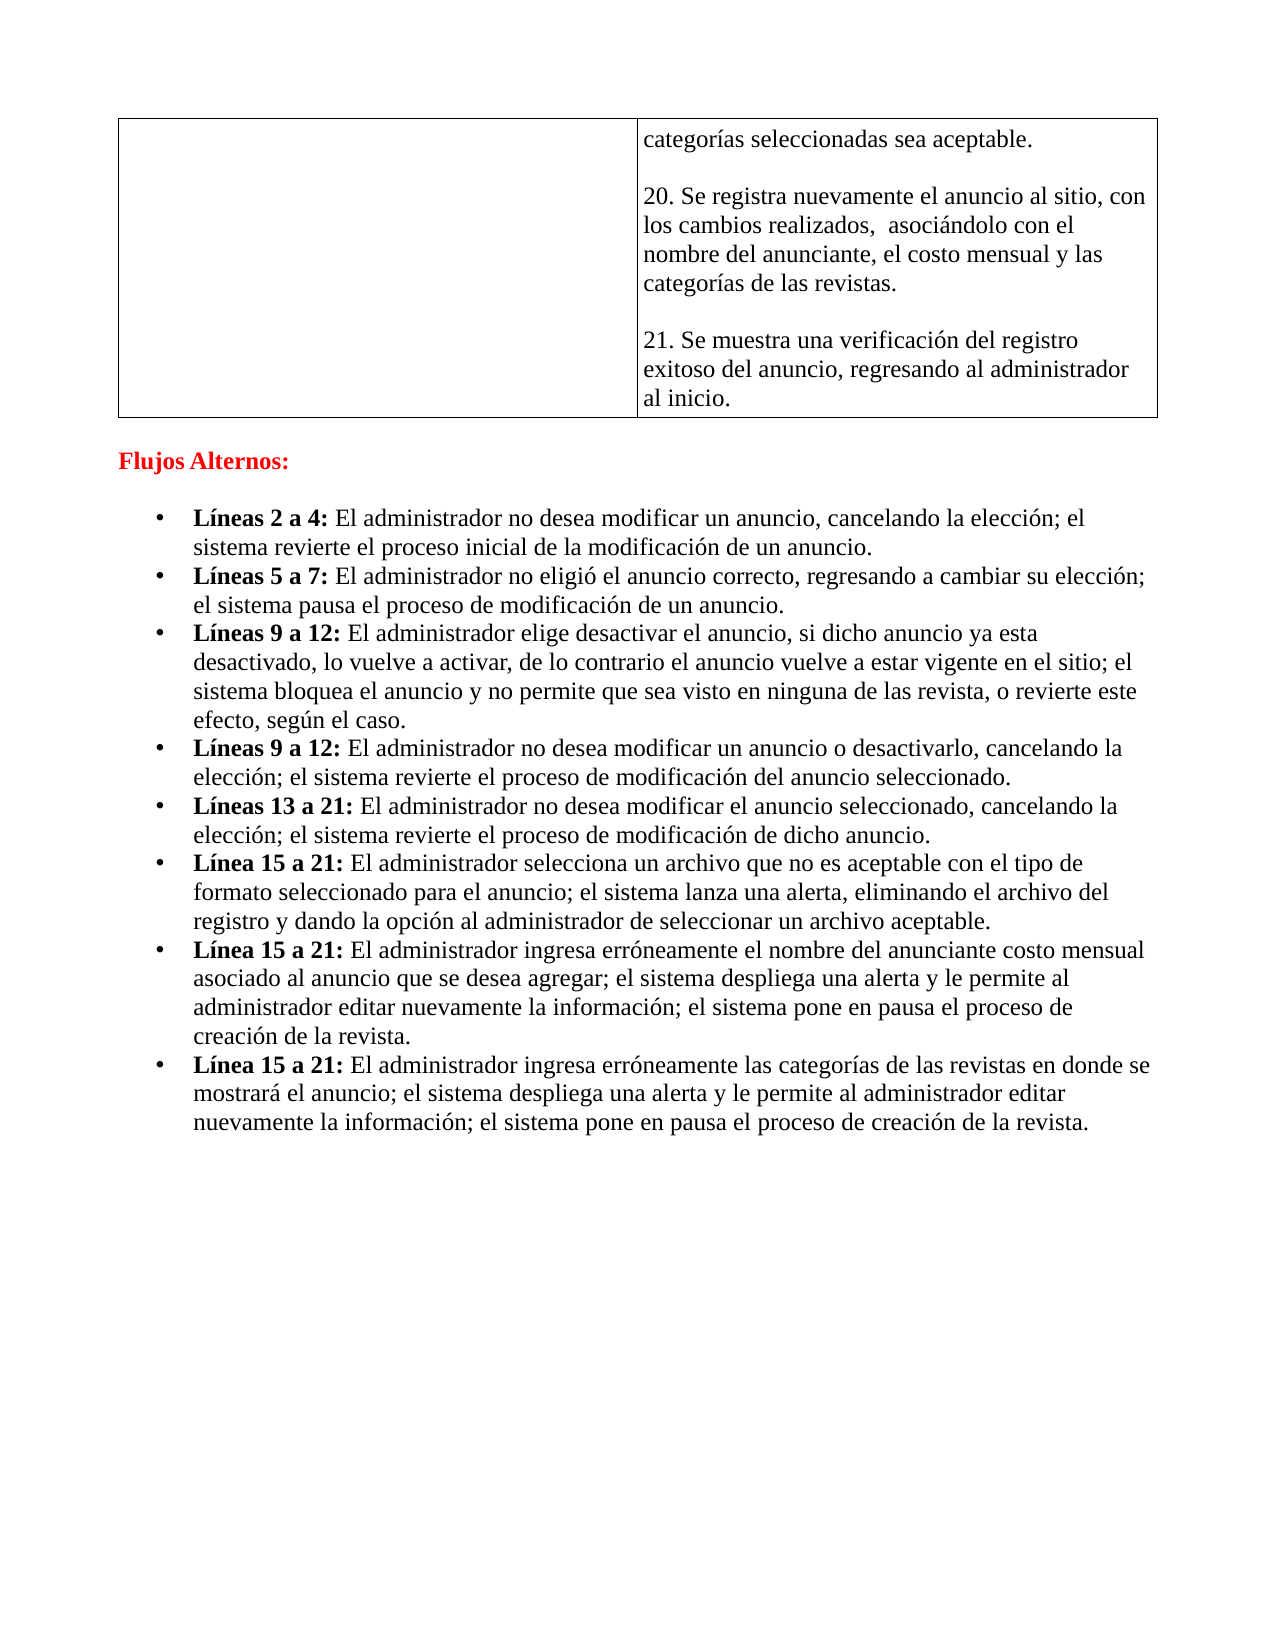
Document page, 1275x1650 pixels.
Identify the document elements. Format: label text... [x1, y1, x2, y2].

list Líneas 5 a 7: El administrador no eligió el anuncio correcto, regresando a cambiar su elección; el sistema pausa el proceso de modificación de un anuncio. [156, 561, 1157, 618]
text Flujos Alternos: [118, 446, 1157, 475]
list Líneas 2 a 4: El administrador no desea modificar un anuncio, cancelando la elección; el sistema revierte el proceso inicial de la modificación de un anuncio. [156, 503, 1157, 561]
list Líneas 9 a 12: El administrador elige desactivar el anuncio, si dicho anuncio ya esta desactivado, lo vuelve a activar, de lo contrario el anuncio vuelve a estar vigente en el sitio; el sistema bloquea el anuncio y no permite que sea visto en ninguna de las revista, o revierte este efecto, según el caso. [156, 618, 1157, 733]
table_cell [119, 119, 637, 417]
list Línea 15 a 21: El administrador ingresa erróneamente el nombre del anunciante costo mensual asociado al anuncio que se desea agregar; el sistema despliega una alerta y le permite al administrador editar nuevamente la información; el sistema pone en pausa el proceso de creación de la revista. [156, 935, 1157, 1050]
list Línea 15 a 21: El administrador selecciona un archivo que no es aceptable con el tipo de formato seleccionado para el anuncio; el sistema lanza una alerta, eliminando el archivo del registro y dando la opción al administrador de seleccionar un archivo aceptable. [156, 848, 1157, 935]
table_cell categorías seleccionadas sea aceptable. 20. Se registra nuevamente el anuncio al sitio, con los cambios realizados, asociándolo con el nombre del anunciante, el costo mensual y las categorías de las revistas. 21. Se muestra una verificación del registro exitoso del anuncio, regresando al administrador al inicio. [638, 119, 1157, 417]
list Líneas 13 a 21: El administrador no desea modificar el anuncio seleccionado, cancelando la elección; el sistema revierte el proceso de modificación de dicho anuncio. [156, 791, 1157, 848]
list Líneas 9 a 12: El administrador no desea modificar un anuncio o desactivarlo, cancelando la elección; el sistema revierte el proceso de modificación del anuncio seleccionado. [156, 733, 1157, 791]
list Línea 15 a 21: El administrador ingresa erróneamente las categorías de las revistas en donde se mostrará el anuncio; el sistema despliega una alerta y le permite al administrador editar nuevamente la información; el sistema pone en pausa el proceso de creación de la revista. [156, 1050, 1157, 1136]
